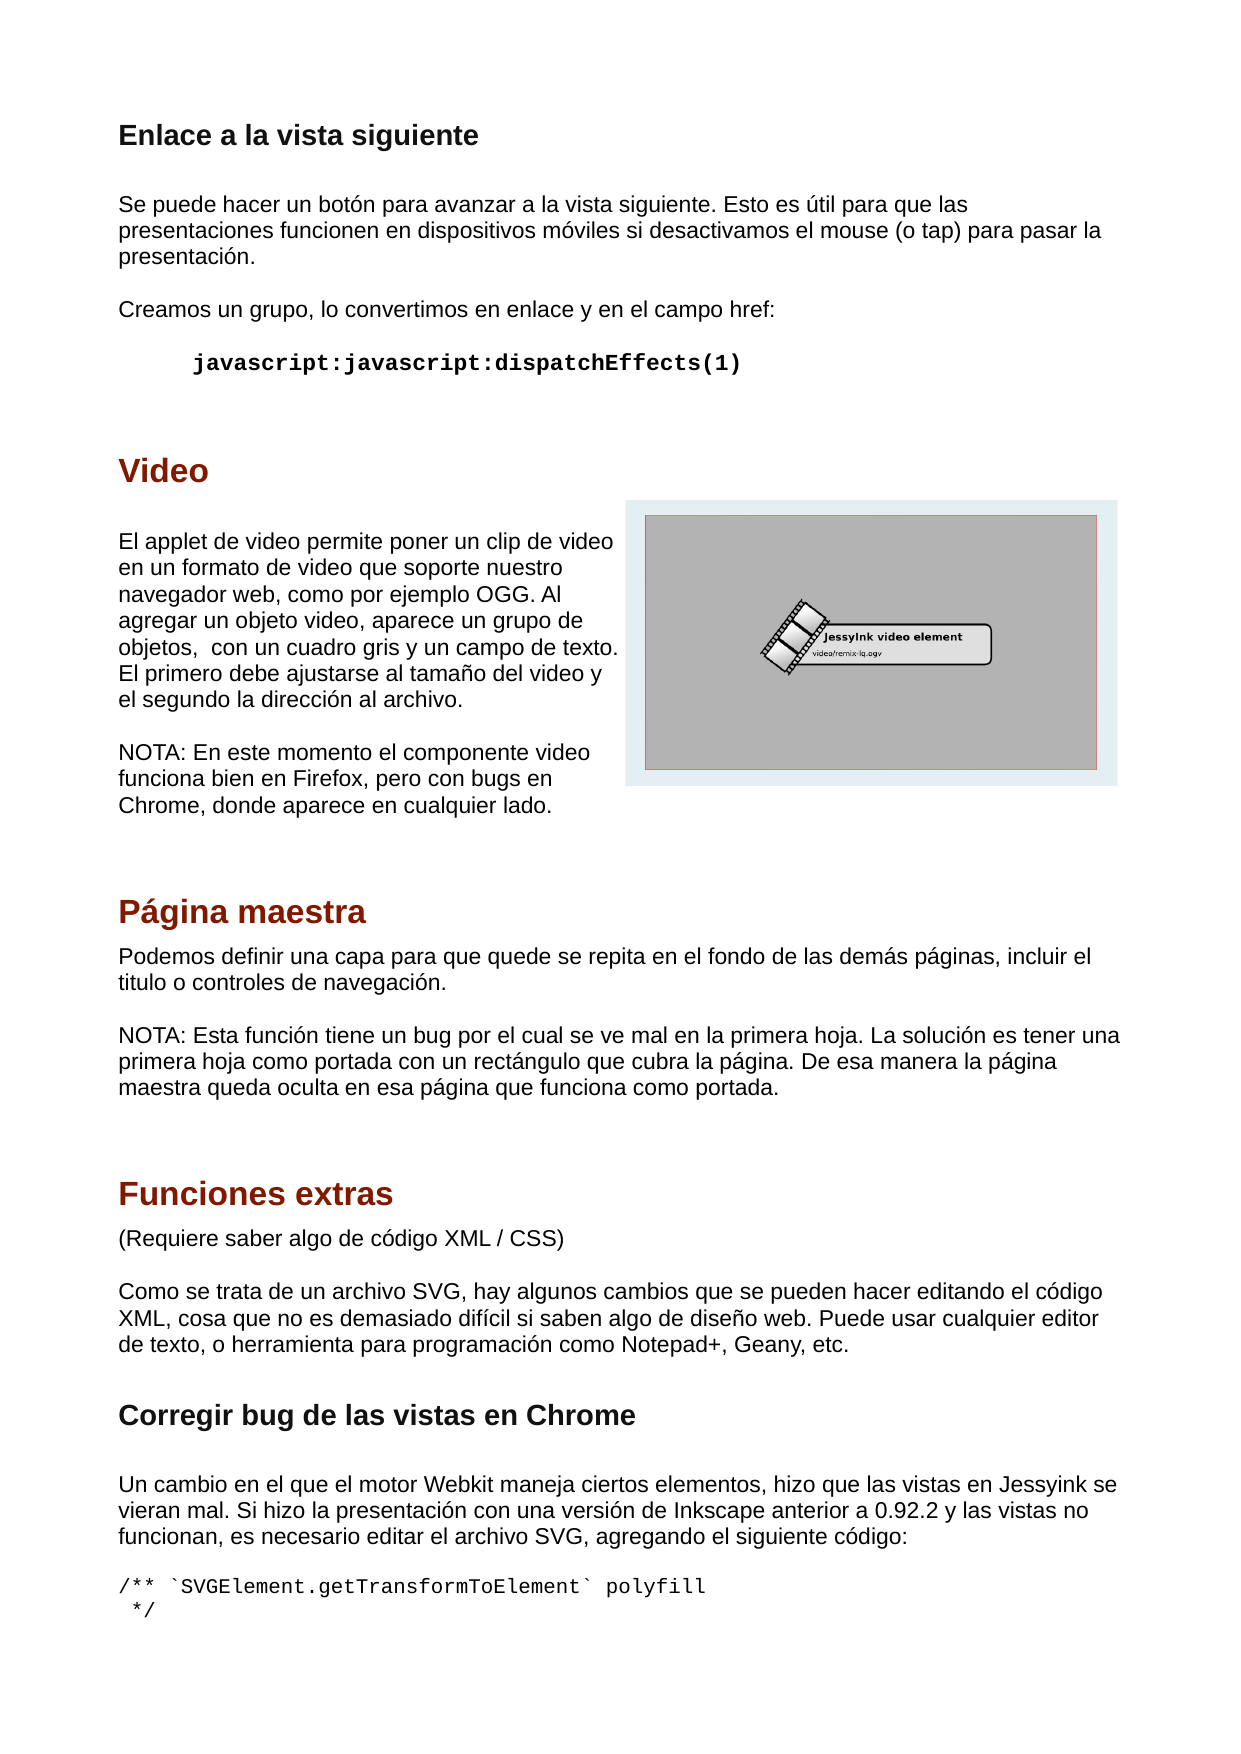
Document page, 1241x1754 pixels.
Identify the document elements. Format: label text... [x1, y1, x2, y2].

text Creamos un grupo, lo convertimos en enlace y en el campo href: [118, 296, 1122, 322]
text NOTA: En este momento el componente video funciona bien en Firefox, pero con bugs en Chrome, donde aparece en cualquier lado. [118, 739, 1122, 818]
text (Requiere saber algo de código XML / CSS) [118, 1225, 1122, 1252]
picture [625, 500, 1118, 786]
text El applet de video permite poner un clip de video en un formato de video que soporte nuestro navegador web, como por ejemplo OGG. Al agregar un objeto video, aparece un grupo de objetos, con un cuadro gris y un campo de texto. El primero debe ajustarse al tamaño del video y el segundo la dirección al archivo. [118, 528, 625, 712]
text Como se trata de un archivo SVG, hay algunos cambios que se pueden hacer editando el código XML, cosa que no es demasiado difícil si saben algo de diseño web. Puede usar cualquier editor de texto, o herramienta para programación como Notepad+, Geany, etc. [118, 1278, 1122, 1357]
subtitle Video [118, 451, 1122, 489]
text /** `SVGElement.getTransformToElement` polyfill [118, 1576, 1122, 1599]
text */ [118, 1599, 1122, 1623]
text Se puede hacer un botón para avanzar a la vista siguiente. Esto es útil para que las presentaciones funcionen en dispositivos móviles si desactivamos el mouse (o tap) para pasar la presentación. [118, 191, 1122, 269]
subtitle Corregir bug de las vistas en Chrome [118, 1398, 1122, 1432]
subtitle Funciones extras [118, 1174, 1122, 1213]
text Podemos definir una capa para que quede se repita en el fondo de las demás páginas, incluir el titulo o controles de navegación. [118, 943, 1122, 995]
text NOTA: Esta función tiene un bug por el cual se ve mal en la primera hoja. La solución es tener una primera hoja como portada con un rectángulo que cubra la página. De esa manera la página maestra queda oculta en esa página que funciona como portada. [118, 1022, 1122, 1101]
text Un cambio en el que el motor Webkit maneja ciertos elementos, hizo que las vistas en Jessyink se vieran mal. Si hizo la presentación con una versión de Inkscape anterior a 0.92.2 y las vistas no funcionan, es necesario editar el archivo SVG, agregando el siguiente código: [118, 1471, 1122, 1549]
subtitle Enlace a la vista siguiente [118, 118, 1122, 152]
subtitle Página maestra [118, 891, 1122, 930]
text javascript:javascript:dispatchEffects(1) [118, 349, 1122, 377]
